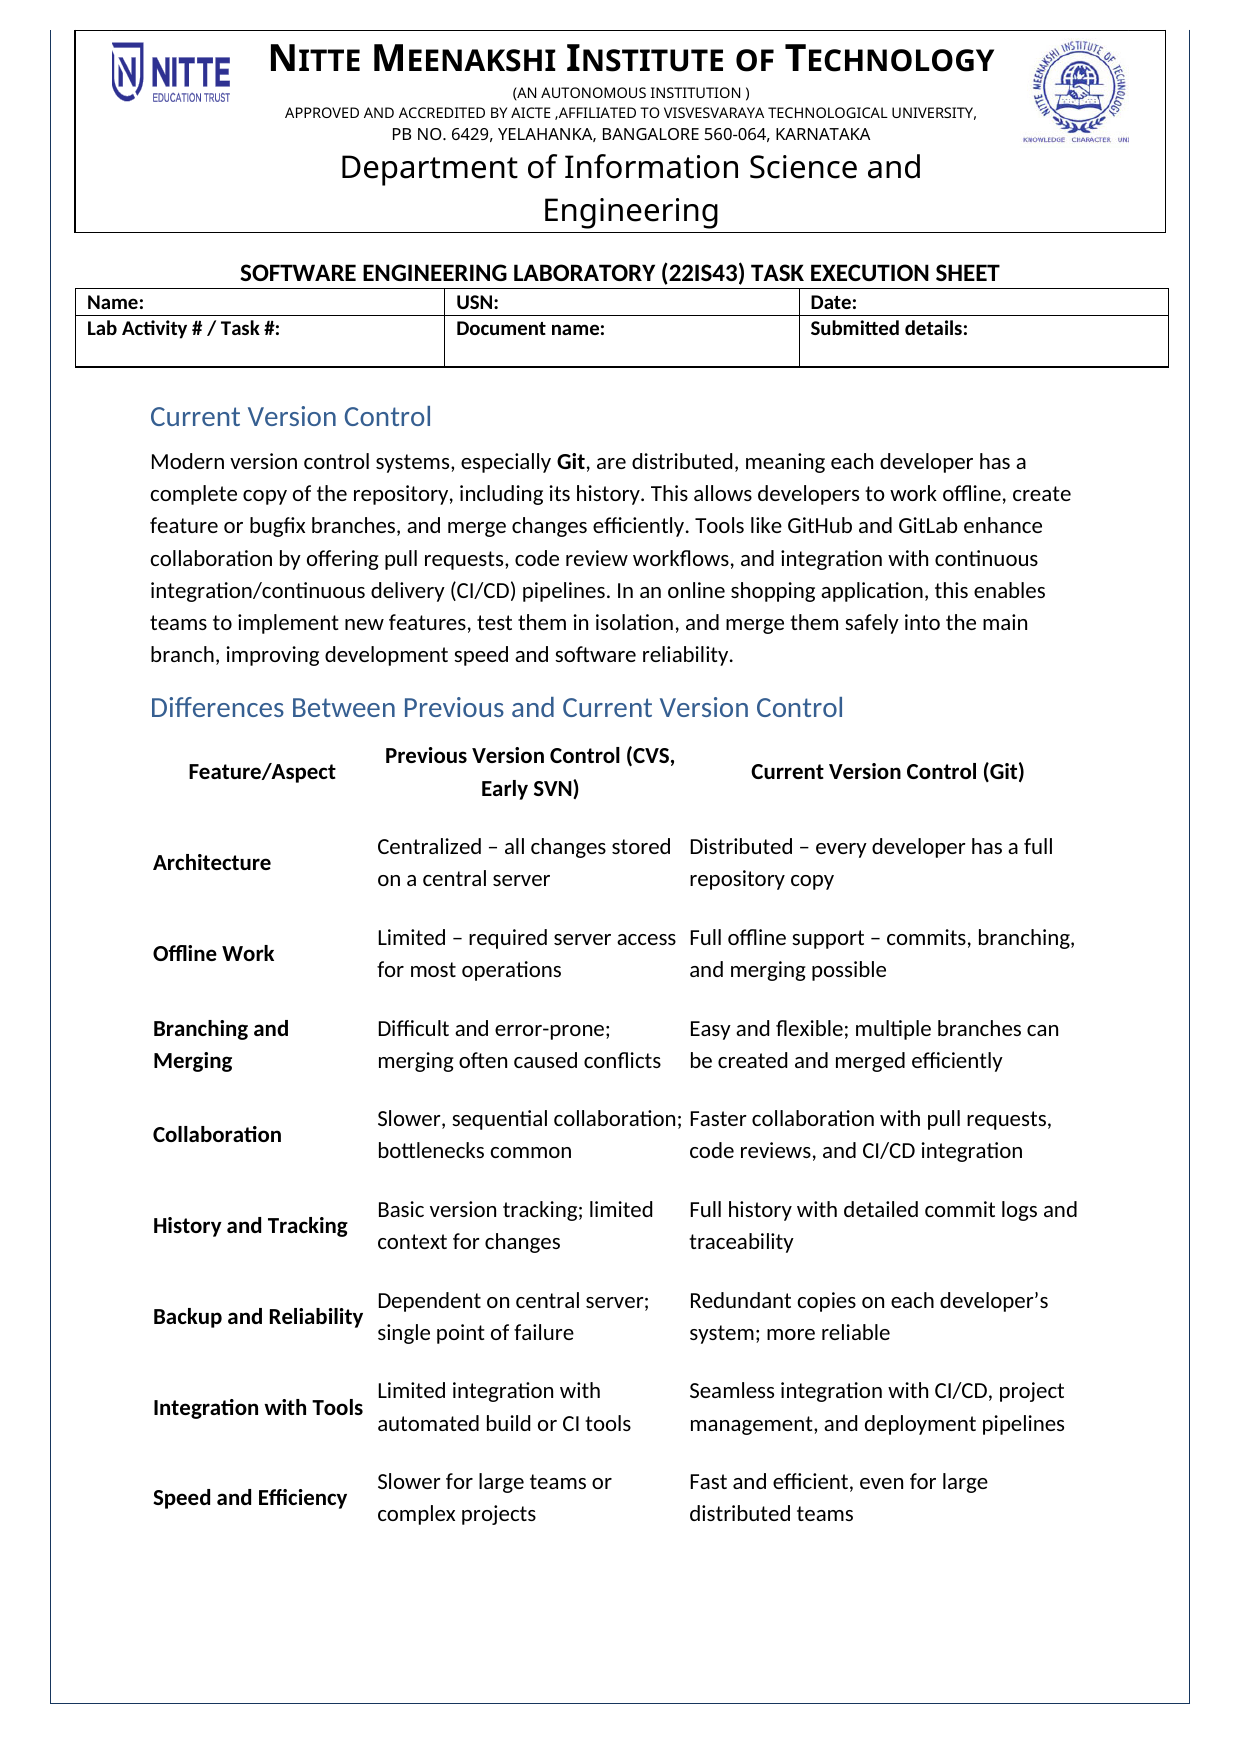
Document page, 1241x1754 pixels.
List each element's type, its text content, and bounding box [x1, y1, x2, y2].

table_cell Easy and flexible; multiple branches can be created and merged efficiently [686, 1011, 1090, 1101]
table_cell Distributed – every developer has a full repository copy [686, 829, 1090, 920]
table_cell Backup and Reliability [150, 1283, 374, 1374]
table_cell Architecture [150, 829, 374, 920]
table_header Current Version Control (Git) [686, 739, 1090, 829]
table_cell Slower for large teams or complex projects [374, 1464, 686, 1555]
table_header Previous Version Control (CVS, Early SVN) [374, 739, 686, 829]
table_cell Speed and Efficiency [150, 1464, 374, 1555]
table_cell Redundant copies on each developer’s system; more reliable [686, 1283, 1090, 1374]
table_cell Dependent on central server; single point of failure [374, 1283, 686, 1374]
text Modern version control systems, especially Git, are distributed, meaning each developer has a complete copy of the repository, including its history. This allows developers to work offline, create feature or bugfix branches, and merge changes efficiently. Tools like GitHub and GitLab enhance collaboration by offering pull requests, code review workflows, and integration with continuous integration/continuous delivery (CI/CD) pipelines. In an online shopping application, this enables teams to implement new features, test them in isolation, and merge them safely into the main branch, improving development speed and software reliability. [150, 447, 1090, 668]
table_cell Fast and efficient, even for large distributed teams [686, 1464, 1090, 1555]
table_cell Limited – required server access for most operations [374, 920, 686, 1011]
table_cell Slower, sequential collaboration; bottlenecks common [374, 1101, 686, 1192]
table_cell History and Tracking [150, 1192, 374, 1283]
table_cell Full history with detailed commit logs and traceability [686, 1192, 1090, 1283]
table_cell Offline Work [150, 920, 374, 1011]
subtitle Current Version Control [150, 398, 1090, 434]
table_cell Centralized – all changes stored on a central server [374, 829, 686, 920]
picture [1019, 31, 1129, 148]
subtitle Differences Between Previous and Current Version Control [150, 689, 1090, 725]
picture [112, 39, 230, 103]
table_cell Basic version tracking; limited context for changes [374, 1192, 686, 1283]
table_cell Integration with Tools [150, 1374, 374, 1464]
table_header Feature/Aspect [150, 739, 374, 829]
table_cell Limited integration with automated build or CI tools [374, 1374, 686, 1464]
table_cell Faster collaboration with pull requests, code reviews, and CI/CD integration [686, 1101, 1090, 1192]
table_cell Branching and Merging [150, 1011, 374, 1101]
table_cell Collaboration [150, 1101, 374, 1192]
table_cell Full offline support – commits, branching, and merging possible [686, 920, 1090, 1011]
table_cell Difficult and error-prone; merging often caused conflicts [374, 1011, 686, 1101]
table_cell Seamless integration with CI/CD, project management, and deployment pipelines [686, 1374, 1090, 1464]
